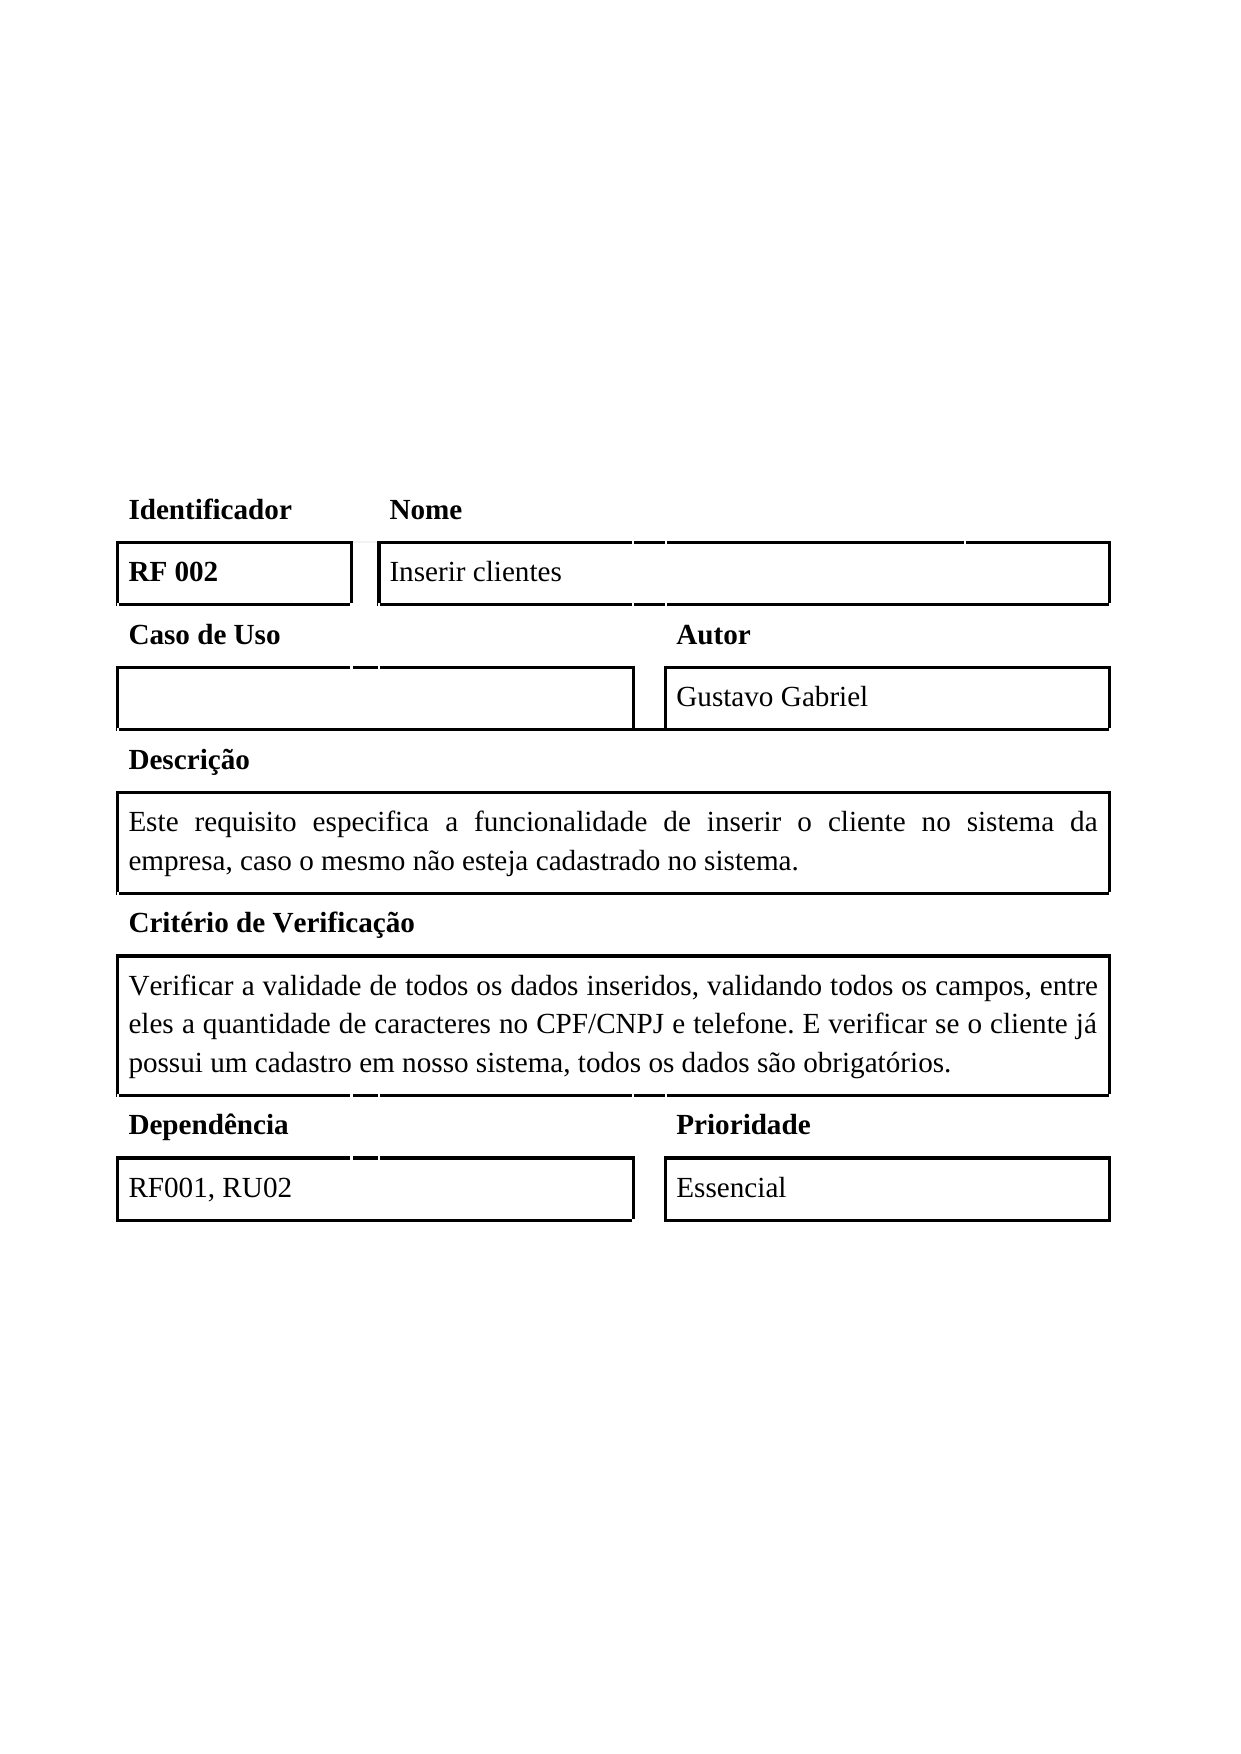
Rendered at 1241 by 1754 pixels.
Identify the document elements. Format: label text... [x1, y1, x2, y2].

table_header [966, 481, 1109, 541]
table_header [634, 481, 665, 541]
table_cell [353, 605, 378, 666]
table_cell [635, 1160, 664, 1219]
table_cell [119, 669, 632, 728]
table_header Nome [380, 481, 632, 541]
table_cell RF001, RU02 [119, 1160, 632, 1219]
table_cell [635, 669, 664, 728]
table_cell Critério de Verificação [119, 895, 1109, 954]
table_cell Verificar a validade de todos os dados inseridos, validando todos os campos, entre eles a quantidade de caracteres no CPF/CNPJ e telefone. E verificar se o cliente já possui um cadastro em nosso sistema, todos os dados são obrigatórios. [119, 958, 1108, 1094]
table_header [353, 481, 378, 541]
table_cell [353, 1097, 378, 1156]
table_cell Este requisito especifica a funcionalidade de inserir o cliente no sistema da empresa, caso o mesmo não esteja cadastrado no sistema. [119, 794, 1108, 892]
table_cell RF 002 [119, 544, 350, 603]
table_cell [353, 543, 377, 603]
table_cell [634, 606, 665, 666]
table_cell Gustavo Gabriel [667, 669, 1108, 728]
table_cell [634, 1097, 665, 1156]
table_cell Caso de Uso [119, 606, 350, 666]
table_cell [380, 606, 632, 666]
table_header [667, 481, 964, 541]
table_cell Autor [667, 606, 1109, 666]
table_header Identificador [119, 481, 350, 541]
table_cell Prioridade [667, 1097, 1109, 1156]
table_cell Essencial [667, 1160, 1108, 1219]
table_cell Descrição [119, 731, 1109, 791]
table_cell [380, 1097, 632, 1156]
table_cell Inserir clientes [381, 544, 1108, 603]
table_cell Dependência [119, 1097, 350, 1156]
